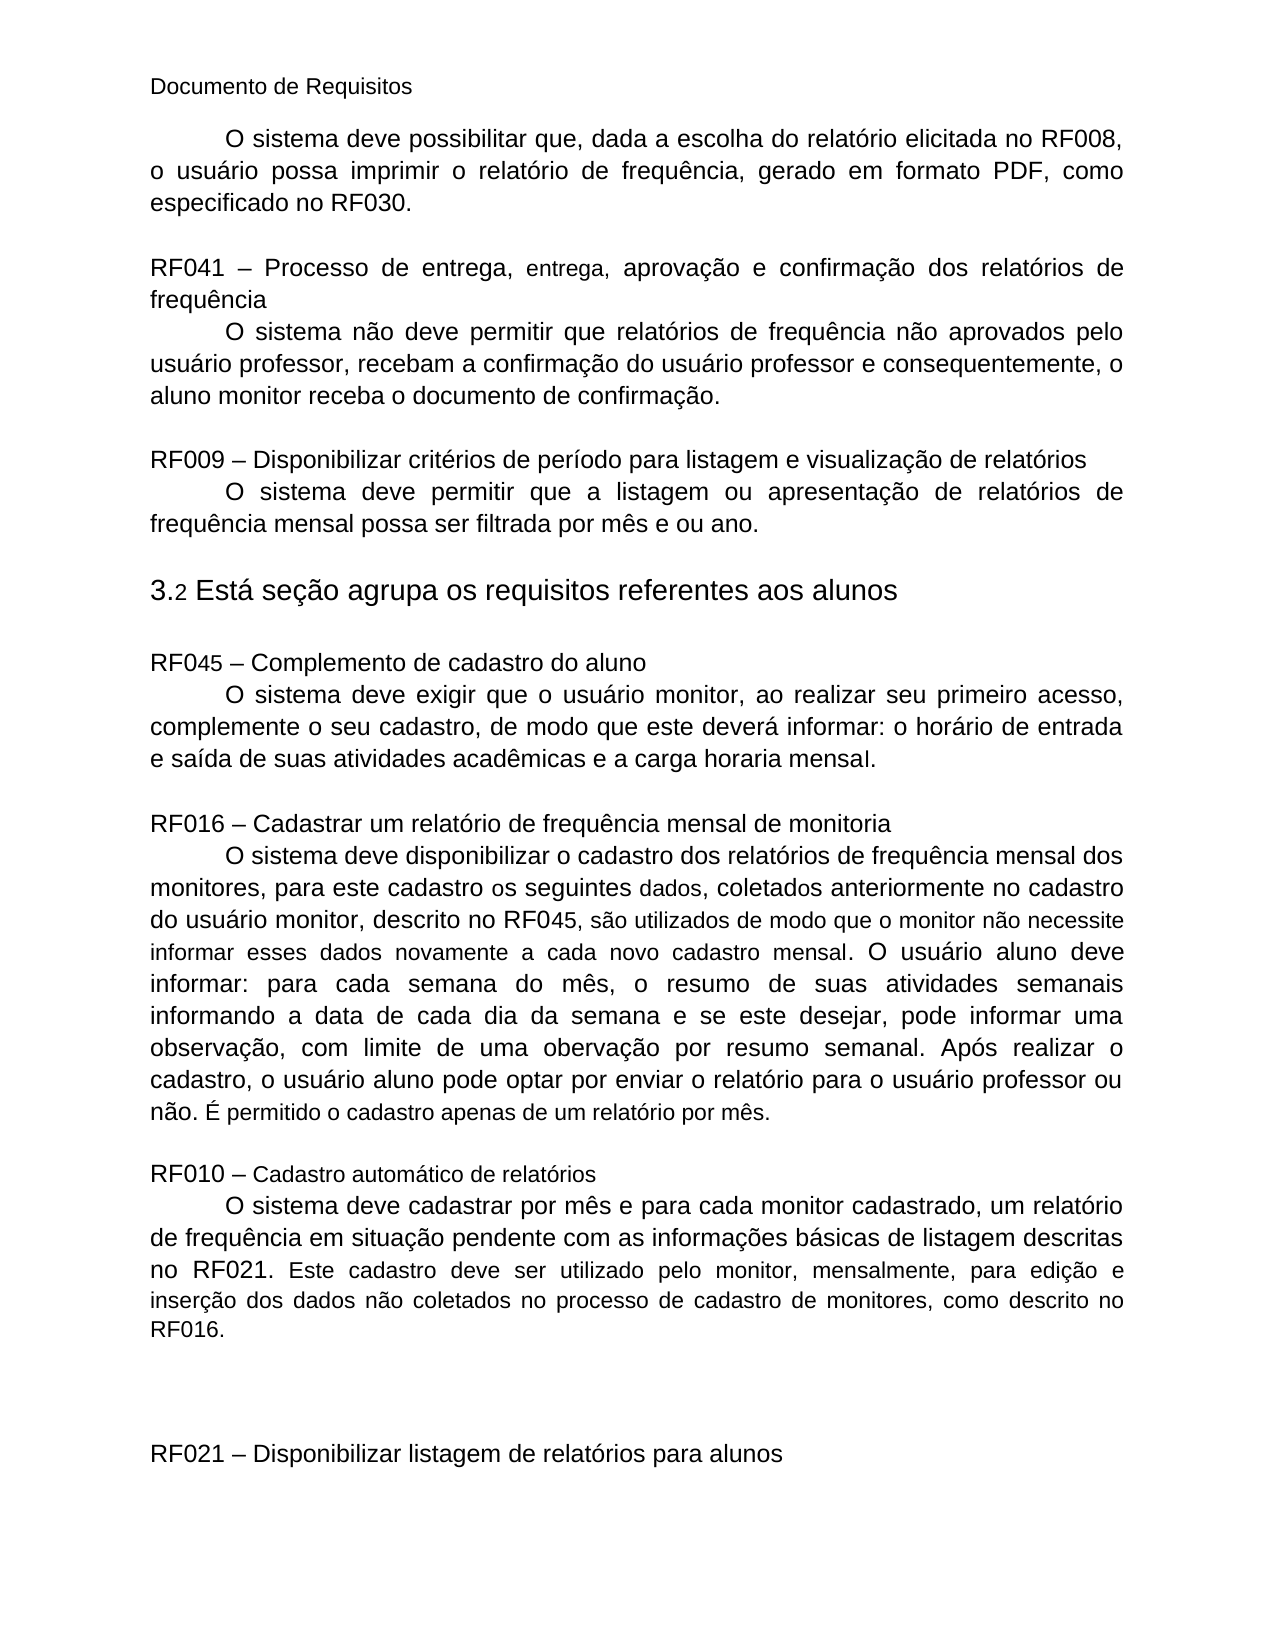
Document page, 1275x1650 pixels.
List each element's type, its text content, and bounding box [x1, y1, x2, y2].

text RF016 – Cadastrar um relatório de frequência mensal de monitoria [150, 809, 1125, 837]
text 3.2 Está seção agrupa os requisitos referentes aos alunos [150, 574, 1125, 607]
text O sistema não deve permitir que relatórios de frequência não aprovados pelo usuário professor, recebam a confirmação do usuário professor e consequentemente, o aluno monitor receba o documento de confirmação. [150, 317, 1125, 409]
text O sistema deve cadastrar por mês e para cada monitor cadastrado, um relatório de frequência em situação pendente com as informações básicas de listagem descritas no RF021. Este cadastro deve ser utilizado pelo monitor, mensalmente, para edição e inserção dos dados não coletados no processo de cadastro de monitores, como descrito no RF016. [150, 1192, 1125, 1342]
text RF010 – Cadastro automático de relatórios [150, 1159, 1125, 1187]
text O sistema deve exigir que o usuário monitor, ao realizar seu primeiro acesso, complemente o seu cadastro, de modo que este deverá informar: o horário de entrada e saída de suas atividades acadêmicas e a carga horaria mensal. [150, 681, 1125, 773]
text O sistema deve permitir que a listagem ou apresentação de relatórios de frequência mensal possa ser filtrada por mês e ou ano. [150, 478, 1125, 538]
text RF041 – Processo de entrega, entrega, aprovação e confirmação dos relatórios de frequência [150, 253, 1125, 313]
text RF009 – Disponibilizar critérios de período para listagem e visualização de relatórios [150, 446, 1125, 474]
text O sistema deve disponibilizar o cadastro dos relatórios de frequência mensal dos monitores, para este cadastro os seguintes dados, coletados anteriormente no cadastro do usuário monitor, descrito no RF045, são utilizados de modo que o monitor não necessite informar esses dados novamente a cada novo cadastro mensal. O usuário aluno deve informar: para cada semana do mês, o resumo de suas atividades semanais informando a data de cada dia da semana e se este desejar, pode informar uma observação, com limite de uma obervação por resumo semanal. Após realizar o cadastro, o usuário aluno pode optar por enviar o relatório para o usuário professor ou não. É permitido o cadastro apenas de um relatório por mês. [150, 841, 1125, 1126]
text RF045 – Complemento de cadastro do aluno [150, 649, 1125, 677]
text RF021 – Disponibilizar listagem de relatórios para alunos [150, 1440, 1125, 1468]
text O sistema deve possibilitar que, dada a escolha do relatório elicitada no RF008, o usuário possa imprimir o relatório de frequência, gerado em formato PDF, como especificado no RF030. [150, 125, 1125, 217]
